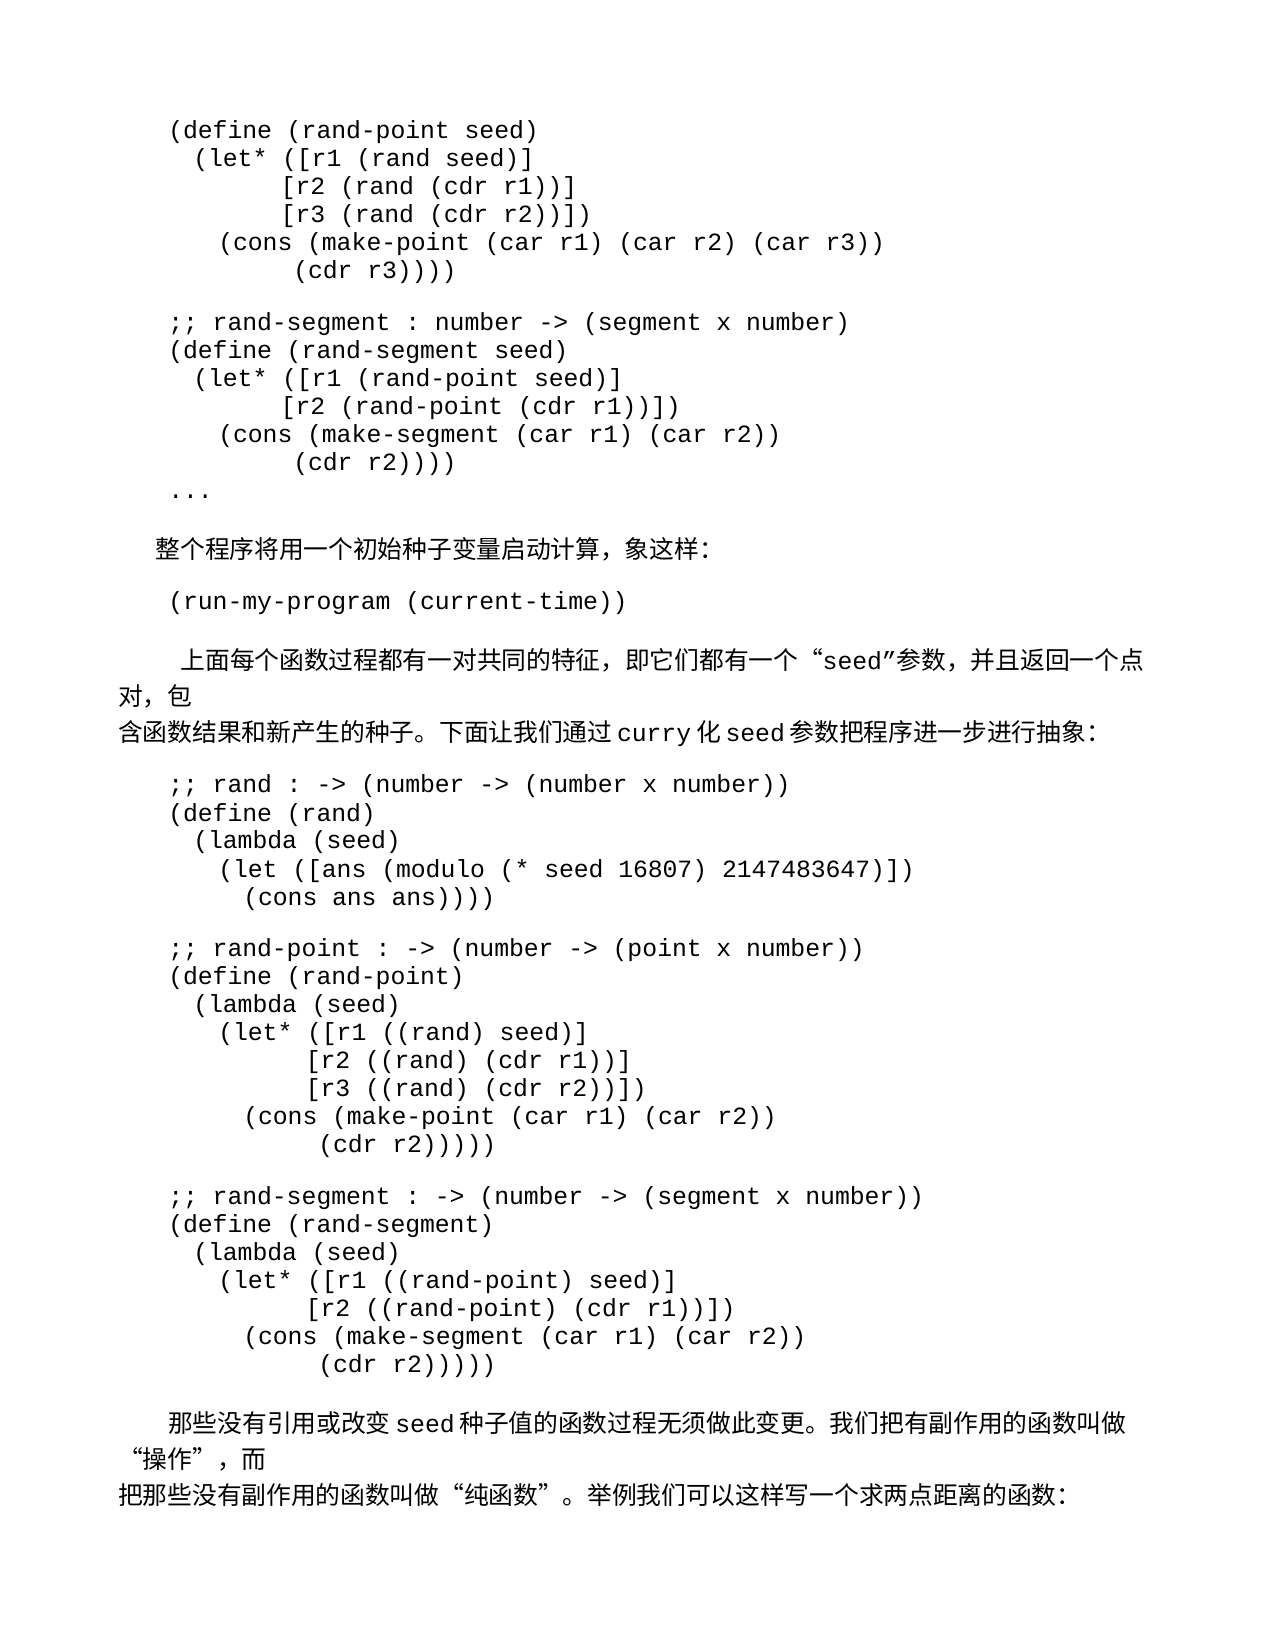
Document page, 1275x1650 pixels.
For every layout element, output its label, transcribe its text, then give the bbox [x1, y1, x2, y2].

text (cdr r3)))) [118, 258, 1157, 286]
text (cons (make-segment (car r1) (car r2)) [118, 422, 1157, 450]
text (let ([ans (modulo (* seed 16807) 2147483647)]) [118, 856, 1157, 884]
text (lambda (seed) [118, 828, 1157, 856]
text (cdr r2))))) [118, 1132, 1157, 1160]
text (let* ([r1 ((rand-point) seed)] [118, 1268, 1157, 1296]
text (cons (make-point (car r1) (car r2)) [118, 1104, 1157, 1132]
text 整个程序将用一个初始种子变量启动计算，象这样： [118, 530, 1157, 565]
text ... [118, 478, 1157, 506]
text (define (rand-point) [118, 964, 1157, 992]
text (let* ([r1 (rand seed)] [118, 146, 1157, 174]
text (define (rand-segment seed) [118, 338, 1157, 366]
text [r2 (rand-point (cdr r1))]) [118, 394, 1157, 422]
text (cdr r2))))) [118, 1352, 1157, 1380]
text (lambda (seed) [118, 992, 1157, 1020]
text (cons (make-point (car r1) (car r2) (car r3)) [118, 230, 1157, 258]
text ;; rand-point : -> (number -> (point x number)) [118, 936, 1157, 964]
text (cons (make-segment (car r1) (car r2)) [118, 1324, 1157, 1352]
text (run-my-program (current-time)) [118, 589, 1157, 617]
text 把那些没有副作用的函数叫做“纯函数”。举例我们可以这样写一个求两点距离的函数： [118, 1476, 1157, 1511]
text 上面每个函数过程都有一对共同的特征，即它们都有一个“seed”参数，并且返回一个点对，包 [118, 641, 1157, 713]
text (let* ([r1 (rand-point seed)] [118, 366, 1157, 394]
text (cons ans ans)))) [118, 884, 1157, 912]
text [r2 (rand (cdr r1))] [118, 174, 1157, 202]
text (define (rand-point seed) [118, 118, 1157, 146]
text [r3 (rand (cdr r2))]) [118, 202, 1157, 230]
text (let* ([r1 ((rand) seed)] [118, 1020, 1157, 1048]
text ;; rand-segment : -> (number -> (segment x number)) [118, 1184, 1157, 1212]
text (define (rand-segment) [118, 1212, 1157, 1240]
text 含函数结果和新产生的种子。下面让我们通过curry化seed参数把程序进一步进行抽象： [118, 713, 1157, 749]
text 那些没有引用或改变seed种子值的函数过程无须做此变更。我们把有副作用的函数叫做“操作”，而 [118, 1404, 1157, 1476]
text [r3 ((rand) (cdr r2))]) [118, 1076, 1157, 1104]
text [r2 ((rand-point) (cdr r1))]) [118, 1296, 1157, 1324]
text (define (rand) [118, 800, 1157, 828]
text (lambda (seed) [118, 1240, 1157, 1268]
text (cdr r2)))) [118, 450, 1157, 478]
text [r2 ((rand) (cdr r1))] [118, 1048, 1157, 1076]
text ;; rand-segment : number -> (segment x number) [118, 310, 1157, 338]
text ;; rand : -> (number -> (number x number)) [118, 772, 1157, 800]
